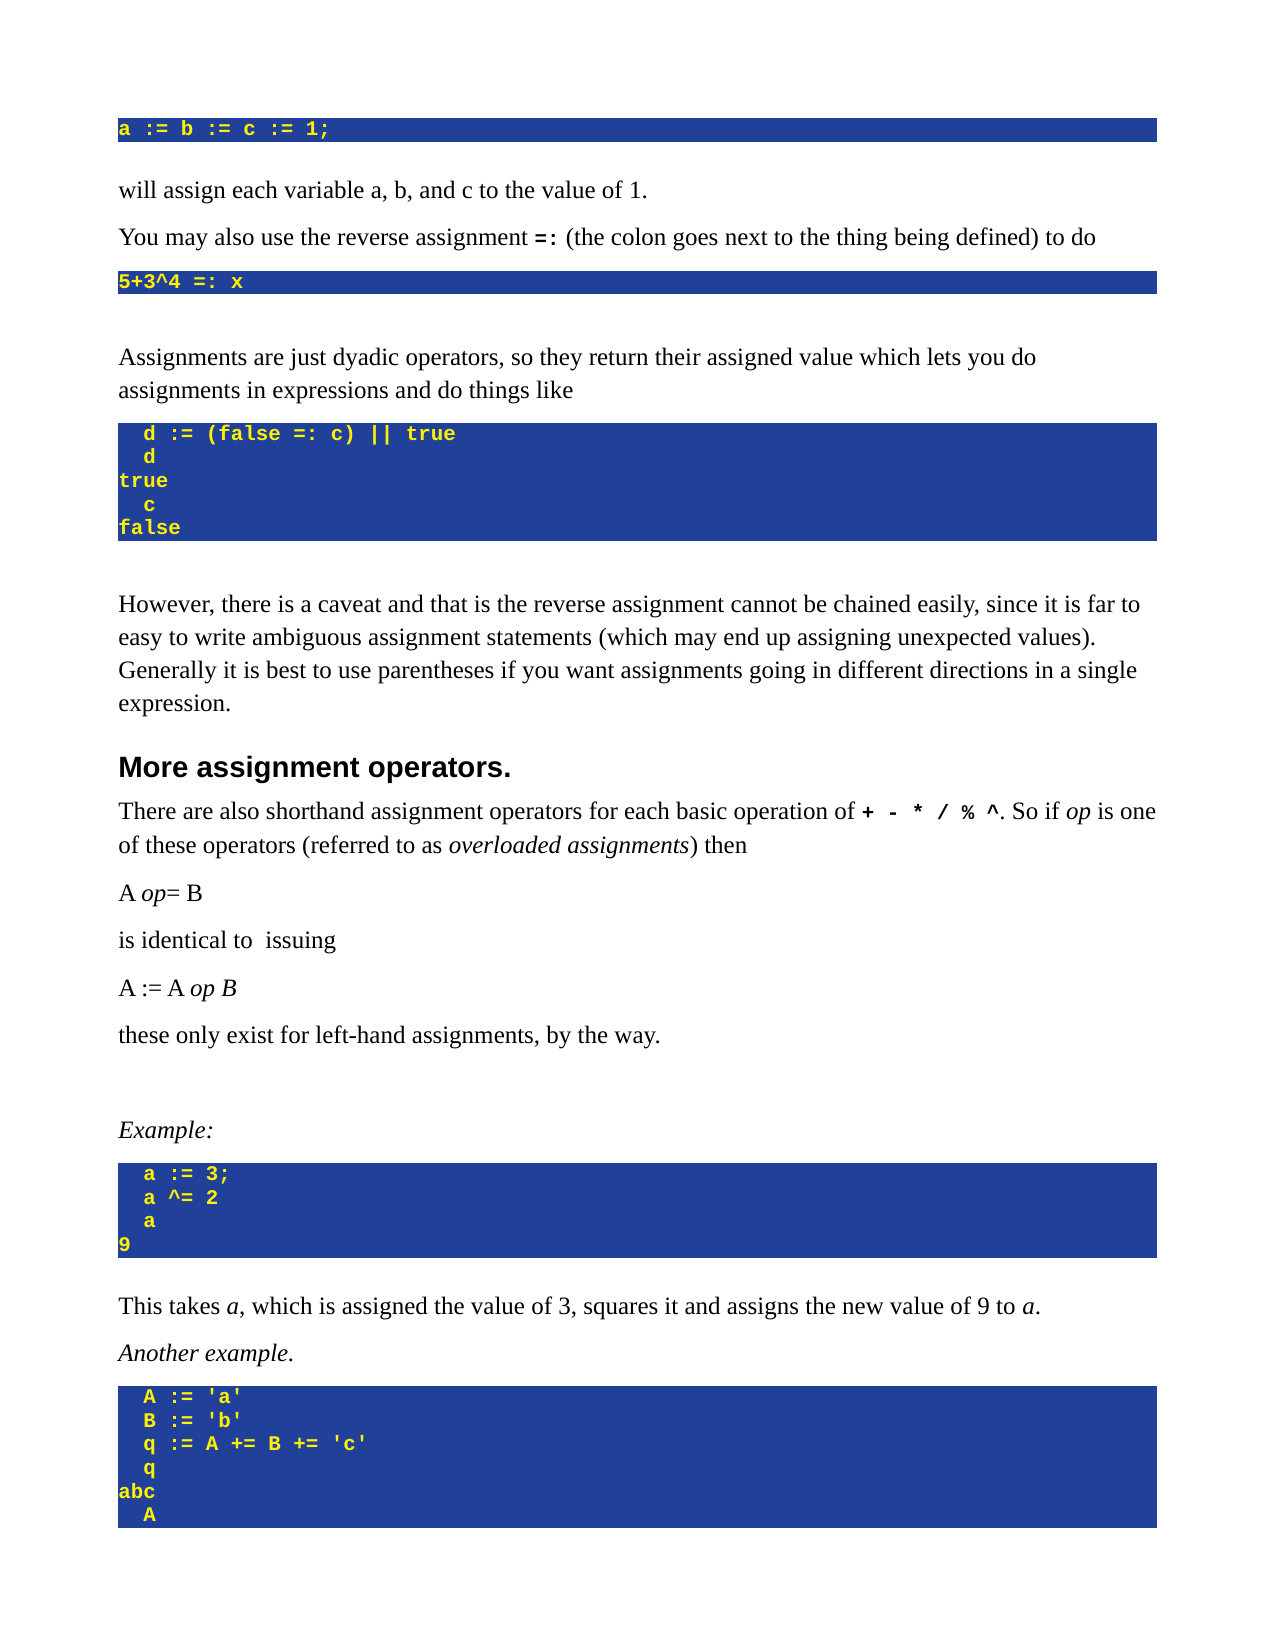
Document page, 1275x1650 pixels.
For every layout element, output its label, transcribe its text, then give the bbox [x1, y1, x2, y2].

text is identical to issuing [118, 925, 1157, 954]
text a := 3; [118, 1163, 1157, 1187]
text q := A += B += 'c' [118, 1433, 1157, 1457]
text A op= B [118, 878, 1157, 906]
subtitle More assignment operators. [118, 750, 1157, 784]
text will assign each variable a, b, and c to the value of 1. [118, 142, 1157, 203]
text d := (false =: c) || true [118, 423, 1157, 446]
text There are also shorthand assignment operators for each basic operation of + - * / % ^. So if op is one of these operators (referred to as overloaded assignments) then [118, 796, 1157, 859]
text a ^= 2 [118, 1187, 1157, 1211]
text c [118, 494, 1157, 517]
text these only exist for left-hand assignments, by the way. [118, 1020, 1157, 1049]
text 5+3^4 =: x [118, 271, 1157, 294]
text This takes a, which is assigned the value of 3, squares it and assigns the new value of 9 to a. [118, 1258, 1157, 1319]
text A [118, 1504, 1157, 1528]
text false [118, 517, 1157, 541]
text abc [118, 1481, 1157, 1504]
text B := 'b' [118, 1410, 1157, 1433]
text Example: [118, 1116, 1157, 1144]
text A := 'a' [118, 1386, 1157, 1410]
text However, there is a caveat and that is the reverse assignment cannot be chained easily, since it is far to easy to write ambiguous assignment statements (which may end up assigning unexpected values). Generally it is best to use parentheses if you want assignments going in different directions in a single expression. [118, 589, 1157, 716]
text Another example. [118, 1338, 1157, 1367]
text 9 [118, 1234, 1157, 1258]
text d [118, 446, 1157, 470]
text You may also use the reverse assignment =: (the colon goes next to the thing being defined) to do [118, 222, 1157, 252]
text a := b := c := 1; [118, 118, 1157, 142]
text A := A op B [118, 973, 1157, 1002]
text q [118, 1457, 1157, 1481]
text true [118, 470, 1157, 494]
text a [118, 1211, 1157, 1234]
text Assignments are just dyadic operators, so they return their assigned value which lets you do assignments in expressions and do things like [118, 342, 1157, 404]
